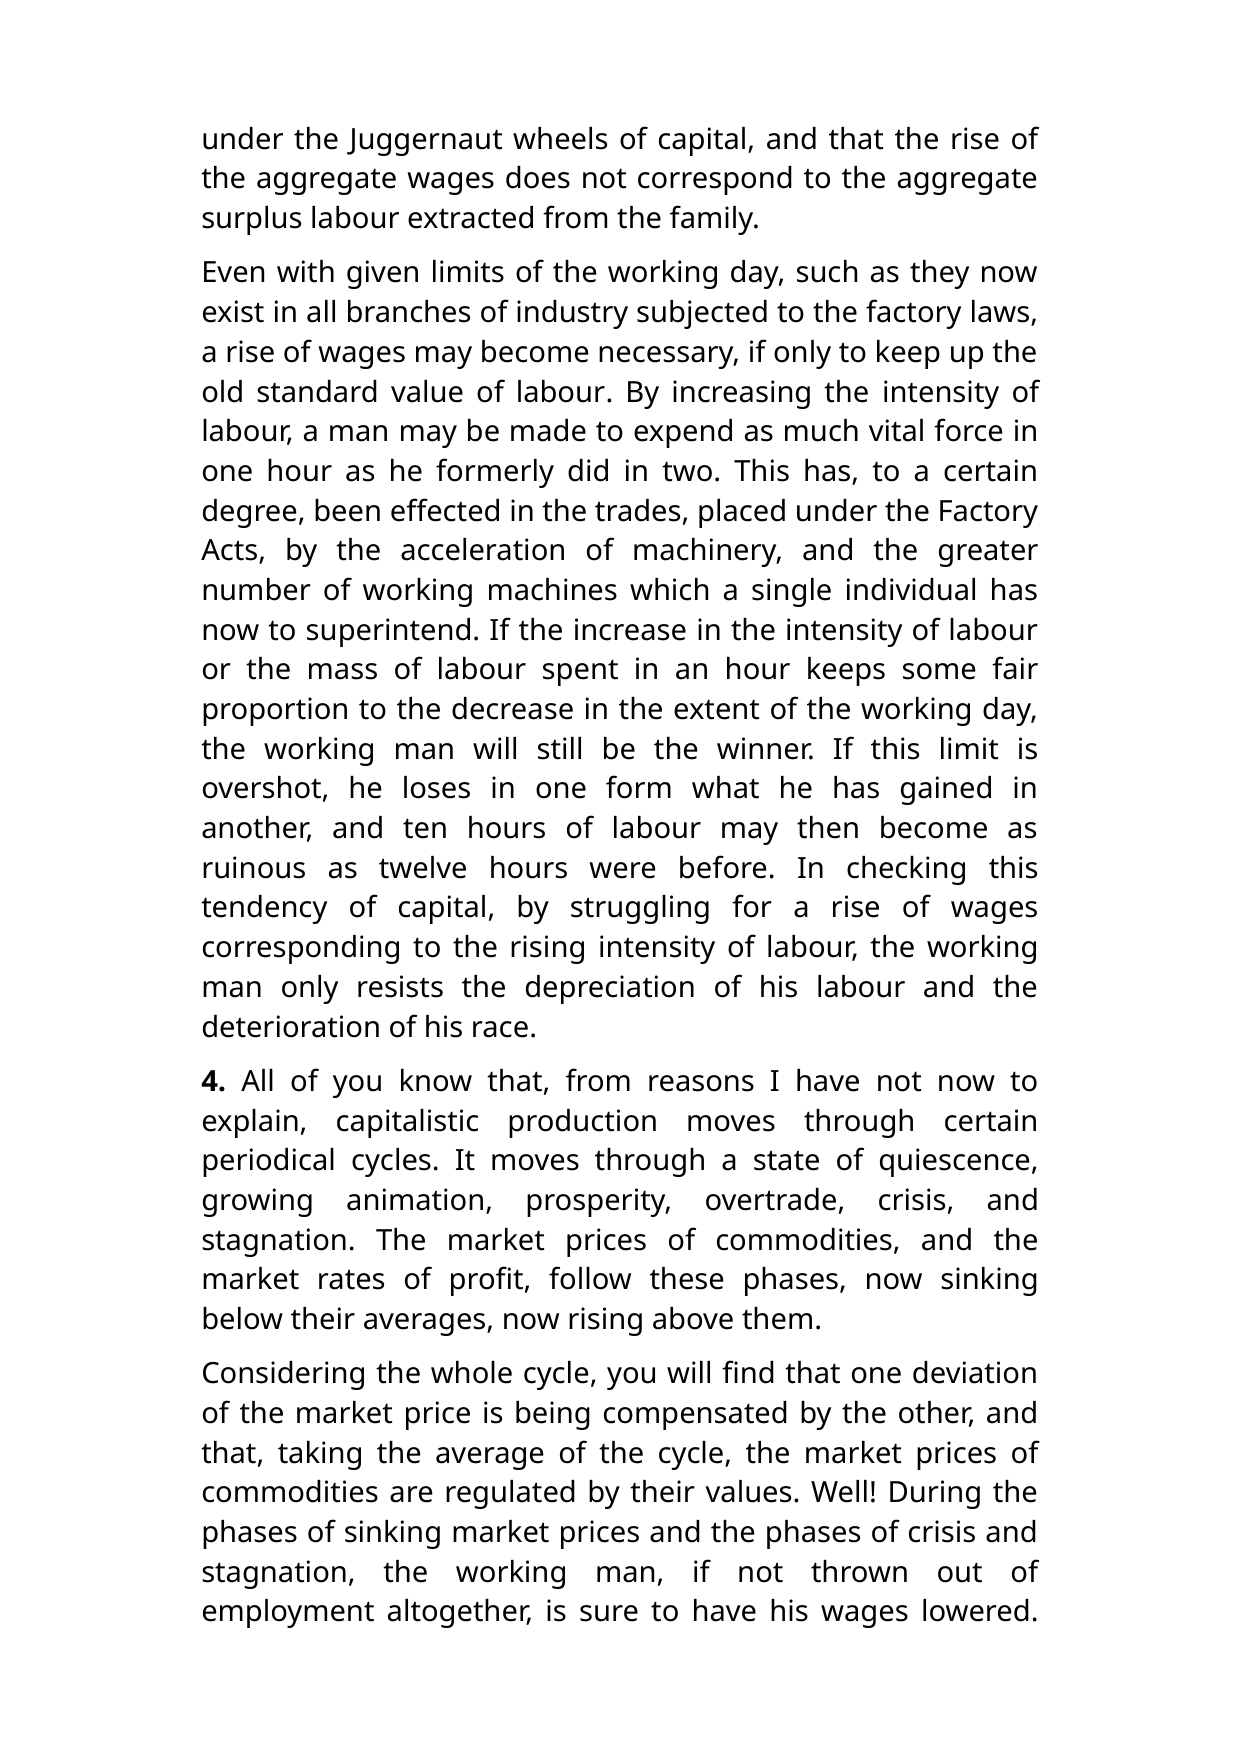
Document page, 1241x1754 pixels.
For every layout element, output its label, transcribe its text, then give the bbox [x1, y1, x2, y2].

text under the Juggernaut wheels of capital, and that the rise of the aggregate wages does not correspond to the aggregate surplus labour extracted from the family. [201, 118, 1039, 237]
text Even with given limits of the working day, such as they now exist in all branches of industry subjected to the factory laws, a rise of wages may become necessary, if only to keep up the old standard value of labour. By increasing the intensity of labour, a man may be made to expend as much vital force in one hour as he formerly did in two. This has, to a certain degree, been effected in the trades, placed under the Factory Acts, by the acceleration of machinery, and the greater number of working machines which a single individual has now to superintend. If the increase in the intensity of labour or the mass of labour spent in an hour keeps some fair proportion to the decrease in the extent of the working day, the working man will still be the winner. If this limit is overshot, he loses in one form what he has gained in another, and ten hours of labour may then become as ruinous as twelve hours were before. In checking this tendency of capital, by struggling for a rise of wages corresponding to the rising intensity of labour, the working man only resists the depreciation of his labour and the deterioration of his race. [201, 252, 1039, 1046]
text 4. All of you know that, from reasons I have not now to explain, capitalistic production moves through certain periodical cycles. It moves through a state of quiescence, growing animation, prosperity, overtrade, crisis, and stagnation. The market prices of commodities, and the market rates of profit, follow these phases, now sinking below their averages, now rising above them. [201, 1060, 1039, 1338]
text Considering the whole cycle, you will find that one deviation of the market price is being compensated by the other, and that, taking the average of the cycle, the market prices of commodities are regulated by their values. Well! During the phases of sinking market prices and the phases of crisis and stagnation, the working man, if not thrown out of employment altogether, is sure to have his wages lowered. [201, 1352, 1039, 1630]
